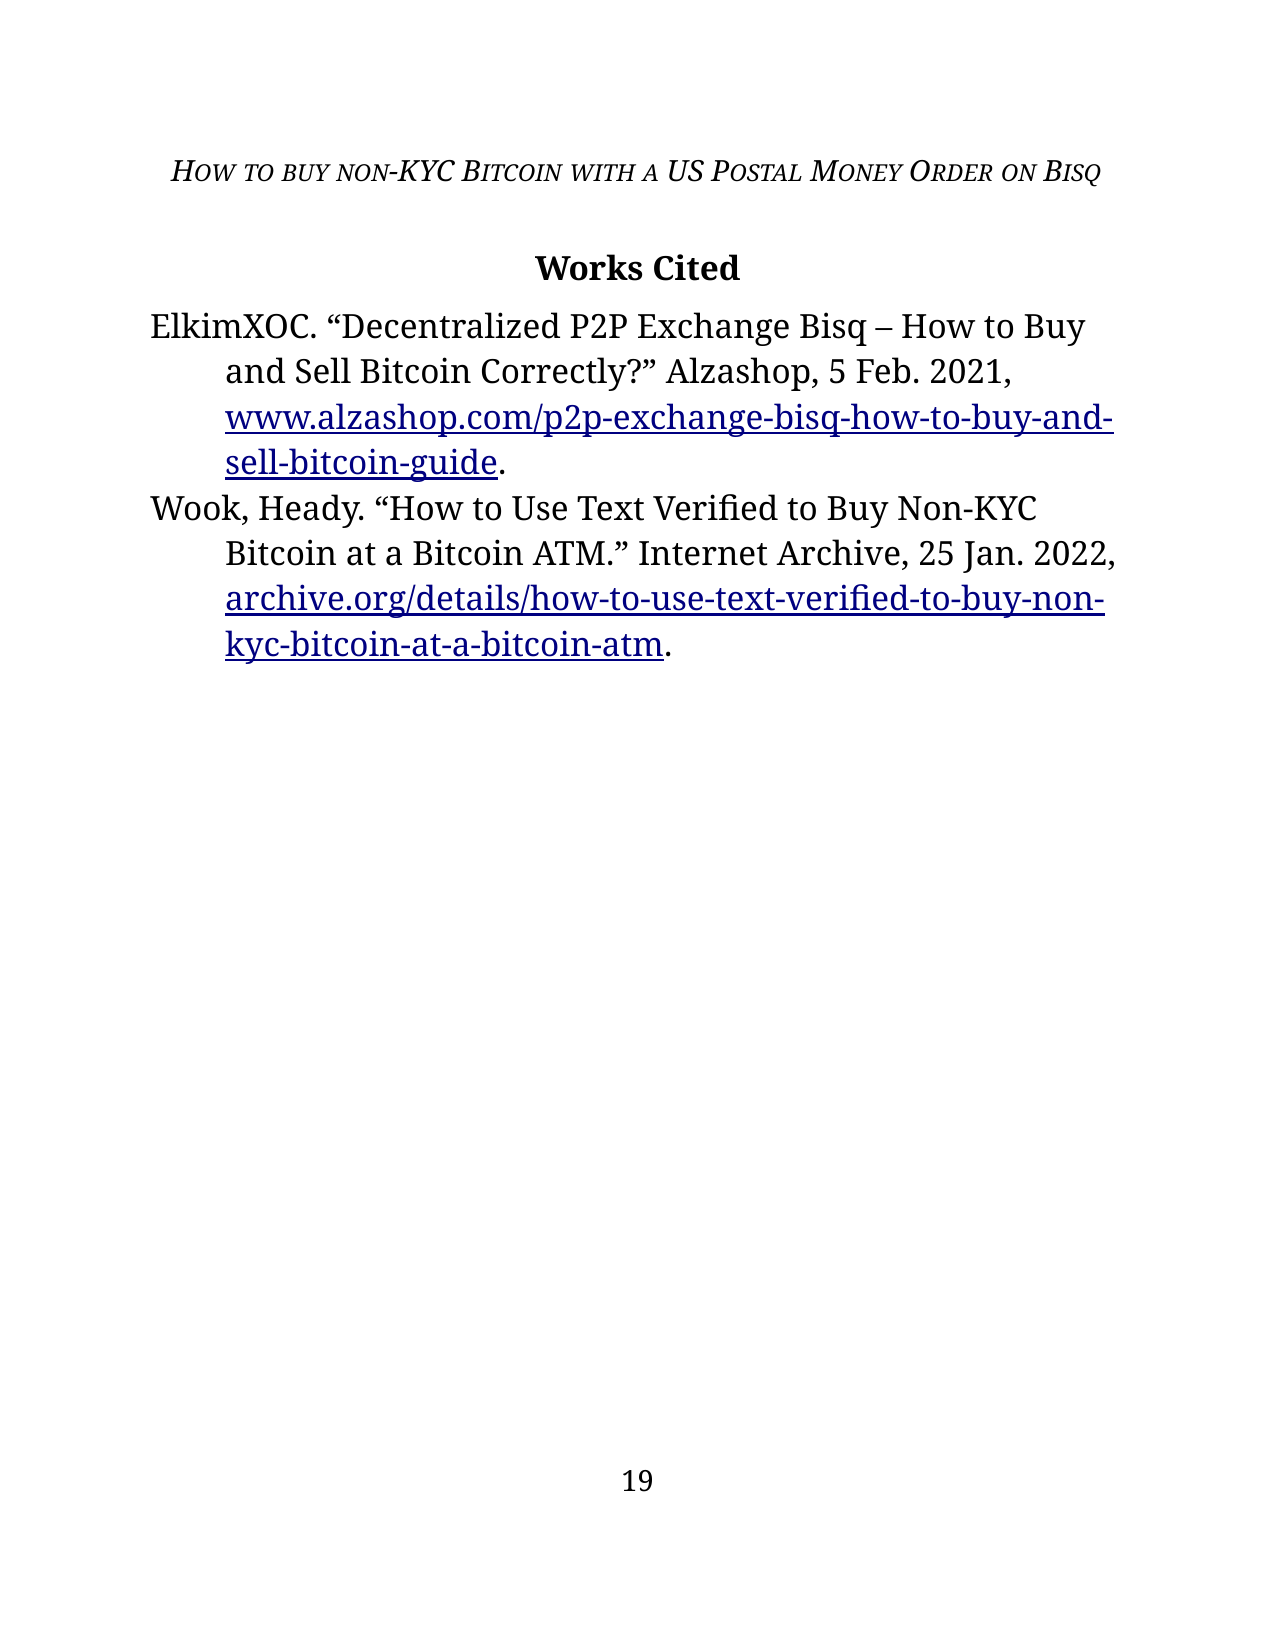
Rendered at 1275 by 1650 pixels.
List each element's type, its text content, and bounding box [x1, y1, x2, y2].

subtitle Works Cited [150, 245, 1125, 290]
text ElkimXOC. “Decentralized P2P Exchange Bisq – How to Buy and Sell Bitcoin Correctly?” Alzashop, 5 Feb. 2021, www.alzashop.com/p2p-exchange-bisq-how-to-buy-and-sell-bitcoin-guide. [150, 303, 1125, 484]
text Wook, Heady. “How to Use Text Verified to Buy Non-KYC Bitcoin at a Bitcoin ATM.” Internet Archive, 25 Jan. 2022, archive.org/details/how-to-use-text-verified-to-buy-non-kyc-bitcoin-at-a-bitcoin-atm. [150, 484, 1125, 666]
